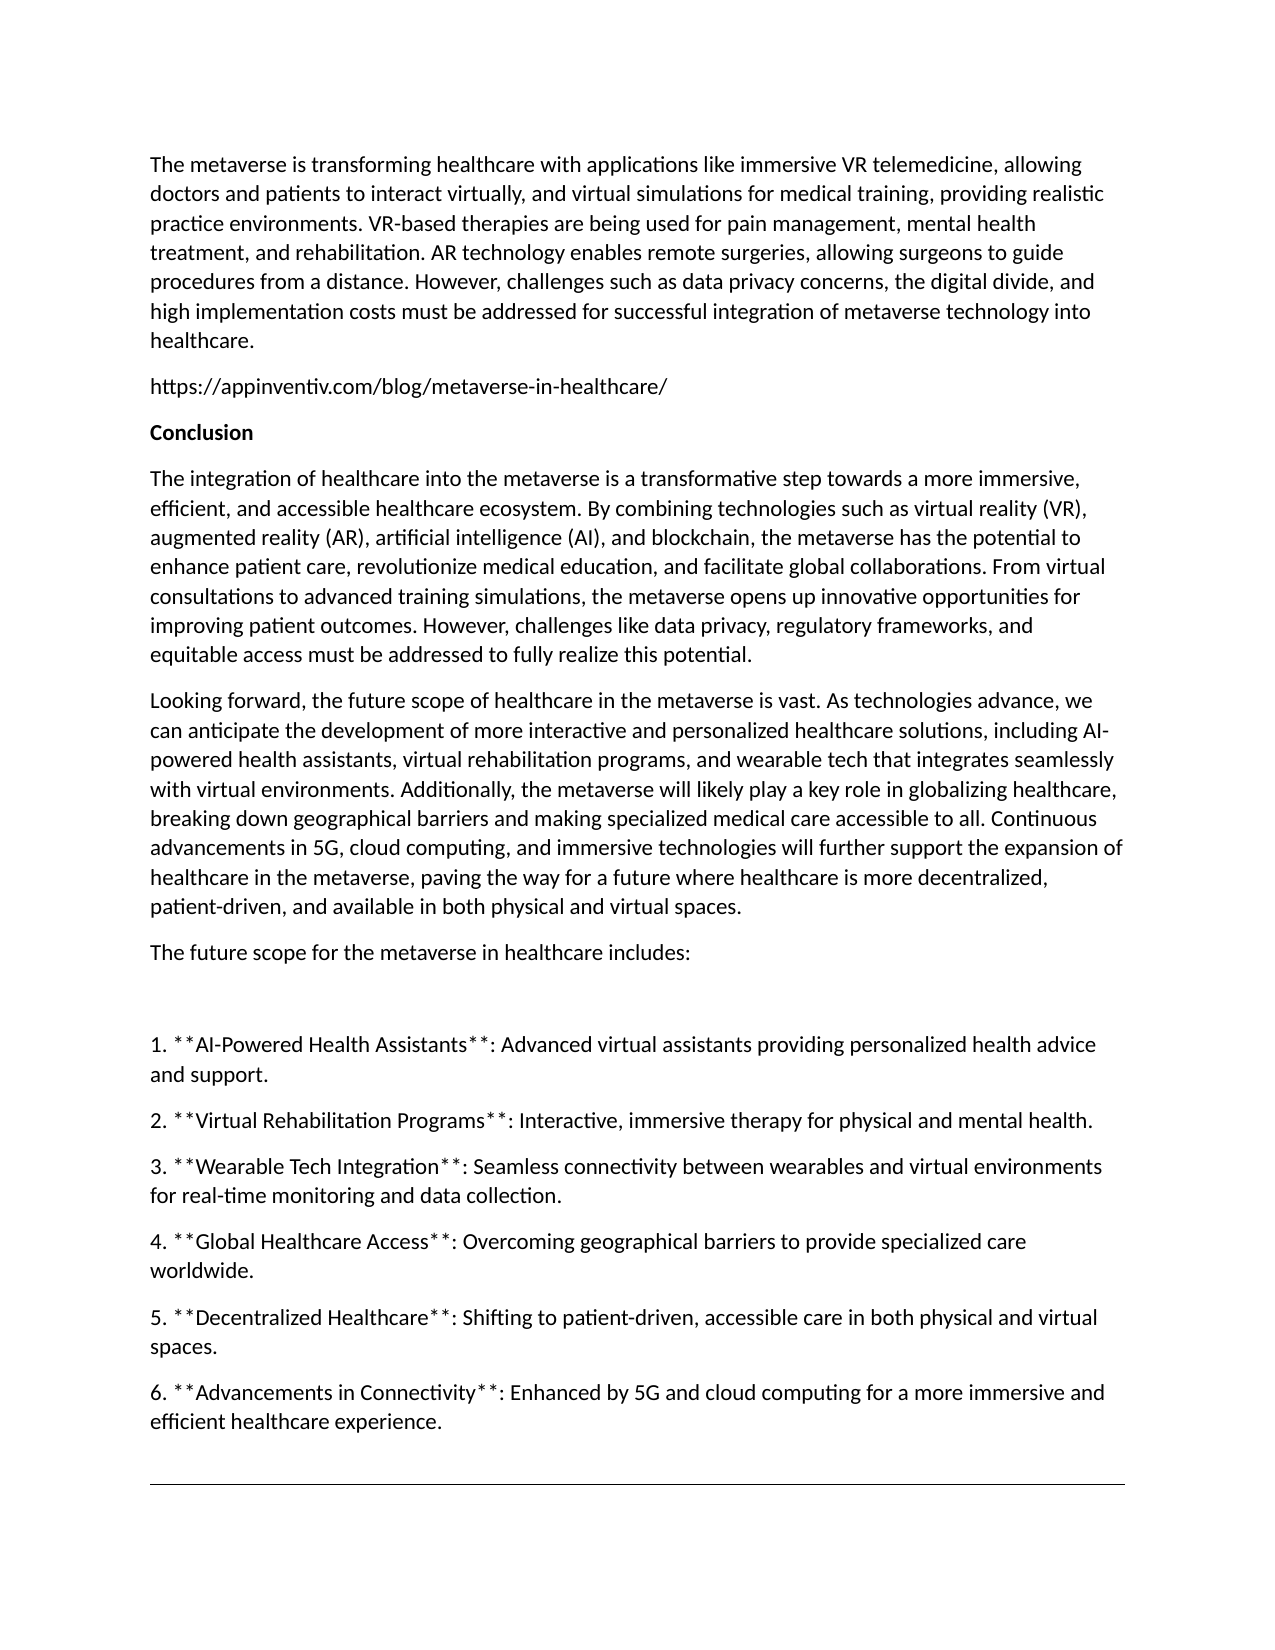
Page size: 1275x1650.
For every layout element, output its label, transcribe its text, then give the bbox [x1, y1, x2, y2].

text Looking forward, the future scope of healthcare in the metaverse is vast. As technologies advance, we can anticipate the development of more interactive and personalized healthcare solutions, including AI-powered health assistants, virtual rehabilitation programs, and wearable tech that integrates seamlessly with virtual environments. Additionally, the metaverse will likely play a key role in globalizing healthcare, breaking down geographical barriers and making specialized medical care accessible to all. Continuous advancements in 5G, cloud computing, and immersive technologies will further support the expansion of healthcare in the metaverse, paving the way for a future where healthcare is more decentralized, patient-driven, and available in both physical and virtual spaces. [150, 687, 1125, 920]
text 4. **Global Healthcare Access**: Overcoming geographical barriers to provide specialized care worldwide. [150, 1227, 1125, 1285]
text The future scope for the metaverse in healthcare includes: [150, 938, 1125, 966]
text 1. **AI-Powered Health Assistants**: Advanced virtual assistants providing personalized health advice and support. [150, 1030, 1125, 1088]
text 6. **Advancements in Connectivity**: Enhanced by 5G and cloud computing for a more immersive and efficient healthcare experience. [150, 1378, 1125, 1436]
text https://appinventiv.com/blog/metaverse-in-healthcare/ [150, 372, 1125, 400]
text Conclusion [150, 418, 1125, 446]
text 2. **Virtual Rehabilitation Programs**: Interactive, immersive therapy for physical and mental health. [150, 1106, 1125, 1134]
text 3. **Wearable Tech Integration**: Seamless connectivity between wearables and virtual environments for real-time monitoring and data collection. [150, 1152, 1125, 1209]
text 5. **Decentralized Healthcare**: Shifting to patient-driven, accessible care in both physical and virtual spaces. [150, 1303, 1125, 1360]
text The metaverse is transforming healthcare with applications like immersive VR telemedicine, allowing doctors and patients to interact virtually, and virtual simulations for medical training, providing realistic practice environments. VR-based therapies are being used for pain management, mental health treatment, and rehabilitation. AR technology enables remote surgeries, allowing surgeons to guide procedures from a distance. However, challenges such as data privacy concerns, the digital divide, and high implementation costs must be addressed for successful integration of metaverse technology into healthcare. [150, 150, 1125, 354]
text The integration of healthcare into the metaverse is a transformative step towards a more immersive, efficient, and accessible healthcare ecosystem. By combining technologies such as virtual reality (VR), augmented reality (AR), artificial intelligence (AI), and blockchain, the metaverse has the potential to enhance patient care, revolutionize medical education, and facilitate global collaborations. From virtual consultations to advanced training simulations, the metaverse opens up innovative opportunities for improving patient outcomes. However, challenges like data privacy, regulatory frameworks, and equitable access must be addressed to fully realize this potential. [150, 464, 1125, 669]
